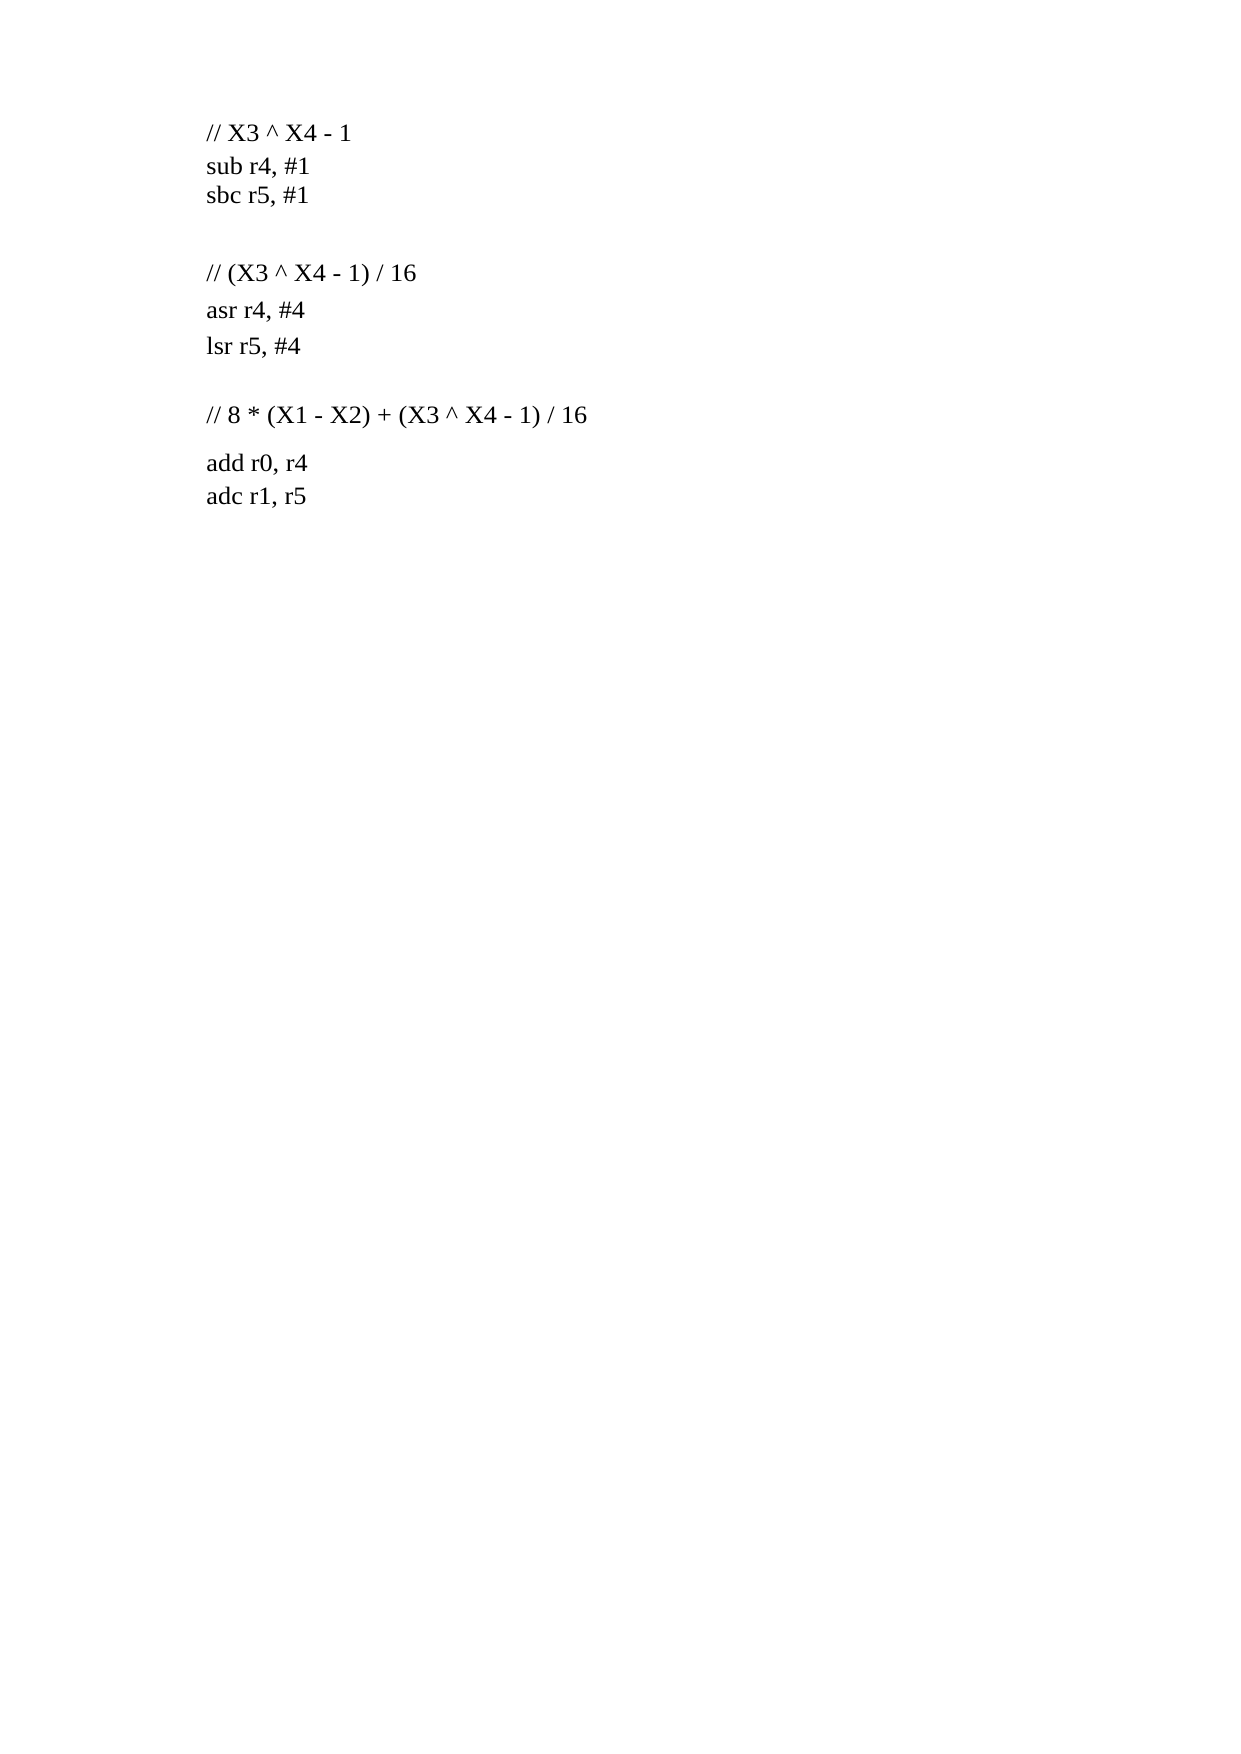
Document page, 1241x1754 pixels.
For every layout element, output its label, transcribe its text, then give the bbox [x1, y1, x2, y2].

text // (X3 ^ X4 - 1) / 16 [206, 258, 1122, 287]
text lsr r5, #4 [206, 331, 1122, 360]
text // 8 * (X1 - X2) + (X3 ^ X4 - 1) / 16 [206, 401, 1122, 429]
text sbc r5, #1 [206, 184, 1122, 208]
text add r0, r4 adc r1, r5 [206, 448, 318, 510]
text // X3 ^ X4 - 1 sub r4, #1 [206, 118, 373, 180]
text asr r4, #4 [206, 295, 1122, 324]
